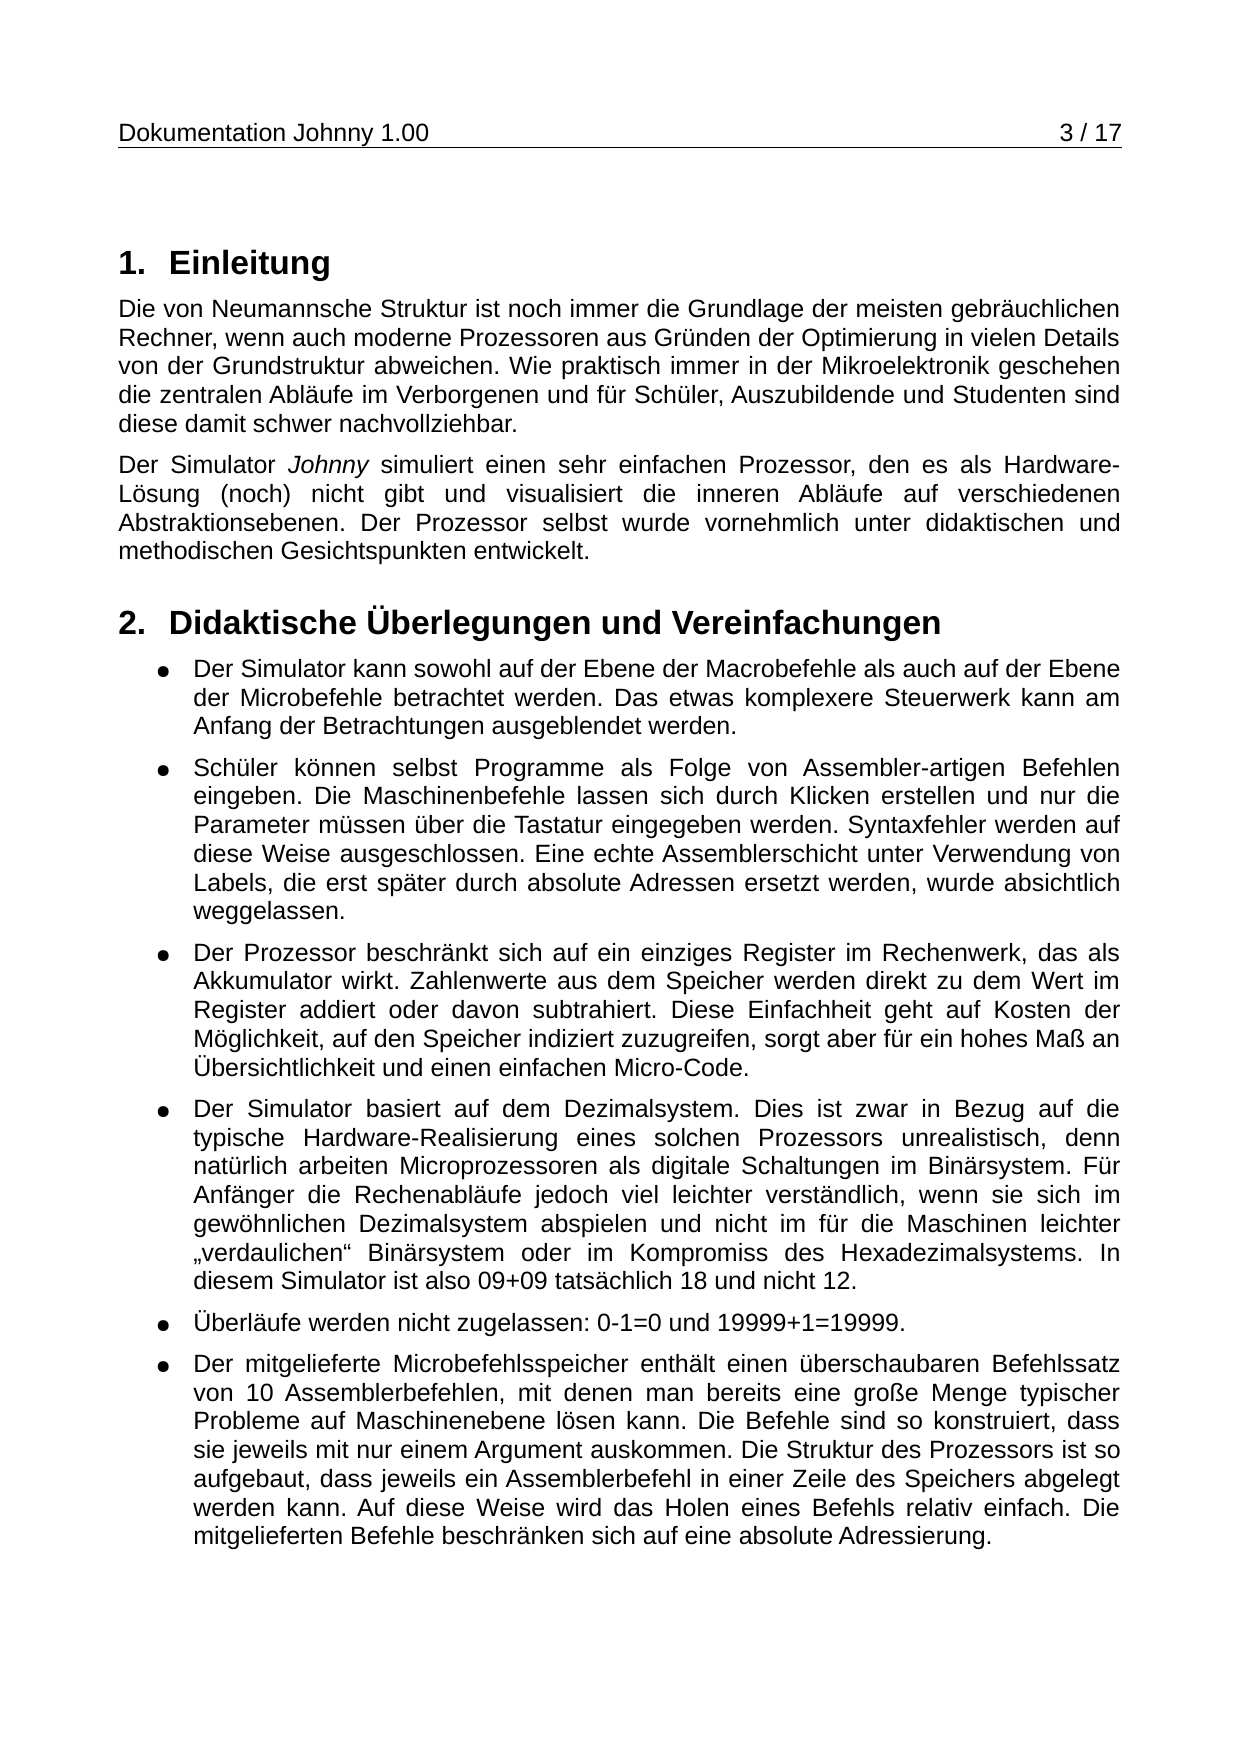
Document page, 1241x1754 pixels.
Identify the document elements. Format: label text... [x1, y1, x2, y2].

list Der Simulator basiert auf dem Dezimalsystem. Dies ist zwar in Bezug auf die typische Hardware-Realisierung eines solchen Prozessors unrealistisch, denn natürlich arbeiten Microprozessoren als digitale Schaltungen im Binärsystem. Für Anfänger die Rechenabläufe jedoch viel leichter verständlich, wenn sie sich im gewöhnlichen Dezimalsystem abspielen und nicht im für die Maschinen leichter „verdaulichen“ Binärsystem oder im Kompromiss des Hexadezimalsystems. In diesem Simulator ist also 09+09 tatsächlich 18 und nicht 12. [156, 1094, 1122, 1295]
subtitle Didaktische Überlegungen und Vereinfachungen [118, 603, 1122, 641]
list Der Prozessor beschränkt sich auf ein einziges Register im Rechenwerk, das als Akkumulator wirkt. Zahlenwerte aus dem Speicher werden direkt zu dem Wert im Register addiert oder davon subtrahiert. Diese Einfachheit geht auf Kosten der Möglichkeit, auf den Speicher indiziert zuzugreifen, sorgt aber für ein hohes Maß an Übersichtlichkeit und einen einfachen Micro-Code. [156, 937, 1122, 1081]
list Schüler können selbst Programme als Folge von Assembler-artigen Befehlen eingeben. Die Maschinenbefehle lassen sich durch Klicken erstellen und nur die Parameter müssen über die Tastatur eingegeben werden. Syntaxfehler werden auf diese Weise ausgeschlossen. Eine echte Assemblerschicht unter Verwendung von Labels, die erst später durch absolute Adressen ersetzt werden, wurde absichtlich weggelassen. [156, 752, 1122, 925]
list Der Simulator kann sowohl auf der Ebene der Macrobefehle als auch auf der Ebene der Microbefehle betrachtet werden. Das etwas komplexere Steuerwerk kann am Anfang der Betrachtungen ausgeblendet werden. [156, 654, 1122, 740]
text Die von Neumannsche Struktur ist noch immer die Grundlage der meisten gebräuchlichen Rechner, wenn auch moderne Prozessoren aus Gründen der Optimierung in vielen Details von der Grundstruktur abweichen. Wie praktisch immer in der Mikroelektronik geschehen die zentralen Abläufe im Verborgenen und für Schüler, Auszubildende und Studenten sind diese damit schwer nachvollziehbar. [118, 294, 1122, 438]
subtitle Einleitung [118, 243, 1122, 281]
text Der Simulator Johnny simuliert einen sehr einfachen Prozessor, den es als Hardware-Lösung (noch) nicht gibt und visualisiert die inneren Abläufe auf verschiedenen Abstraktionsebenen. Der Prozessor selbst wurde vornehmlich unter didaktischen und methodischen Gesichtspunkten entwickelt. [118, 450, 1122, 565]
list Überläufe werden nicht zugelassen: 0-1=0 und 19999+1=19999. [156, 1307, 1122, 1336]
list Der mitgelieferte Microbefehlsspeicher enthält einen überschaubaren Befehlssatz von 10 Assemblerbefehlen, mit denen man bereits eine große Menge typischer Probleme auf Maschinenebene lösen kann. Die Befehle sind so konstruiert, dass sie jeweils mit nur einem Argument auskommen. Die Struktur des Prozessors ist so aufgebaut, dass jeweils ein Assemblerbefehl in einer Zeile des Speichers abgelegt werden kann. Auf diese Weise wird das Holen eines Befehls relativ einfach. Die mitgelieferten Befehle beschränken sich auf eine absolute Adressierung. [156, 1349, 1122, 1550]
